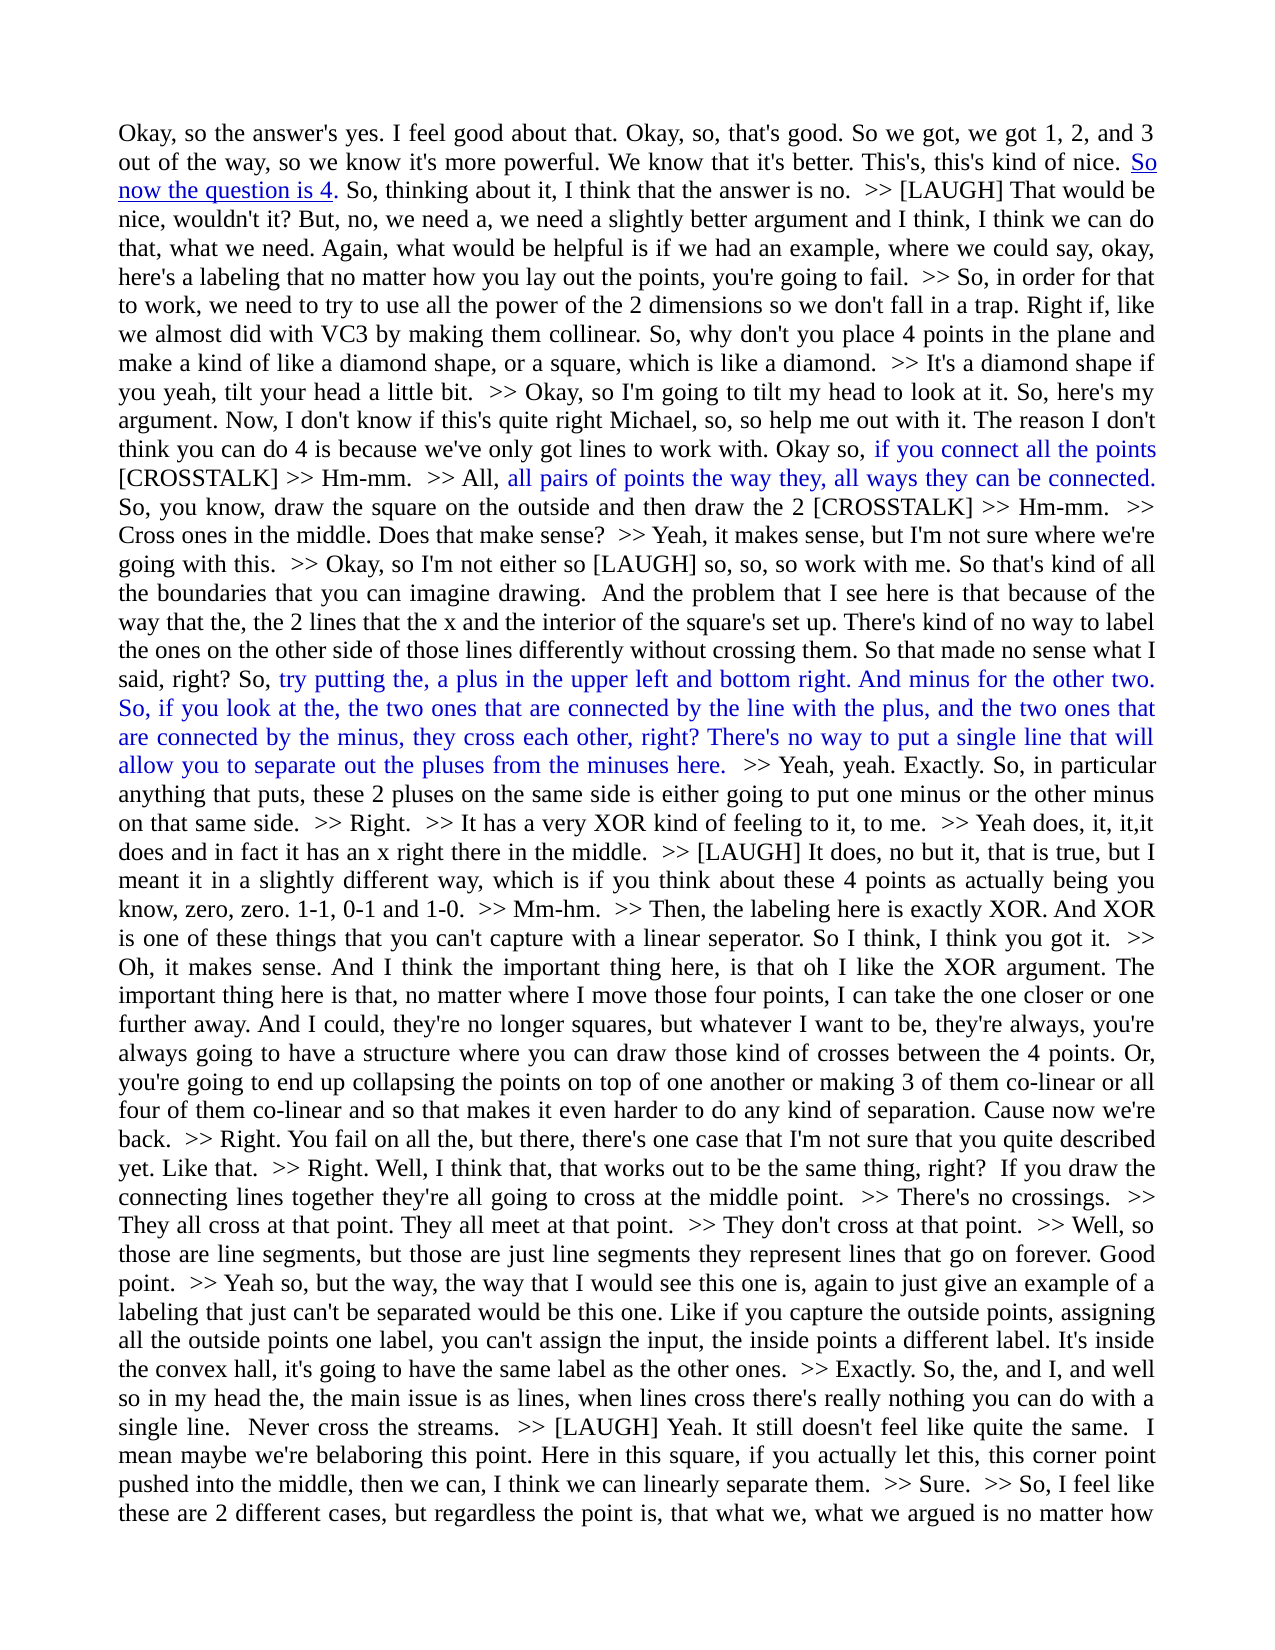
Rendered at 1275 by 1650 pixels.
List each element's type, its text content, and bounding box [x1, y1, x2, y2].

text Okay, so the answer's yes. I feel good about that. Okay, so, that's good. So we got, we got 1, 2, and 3 out of the way, so we know it's more powerful. We know that it's better. This's, this's kind of nice. So now the question is 4. So, thinking about it, I think that the answer is no. >> [LAUGH] That would be nice, wouldn't it? But, no, we need a, we need a slightly better argument and I think, I think we can do that, what we need. Again, what would be helpful is if we had an example, where we could say, okay, here's a labeling that no matter how you lay out the points, you're going to fail. >> So, in order for that to work, we need to try to use all the power of the 2 dimensions so we don't fall in a trap. Right if, like we almost did with VC3 by making them collinear. So, why don't you place 4 points in the plane and make a kind of like a diamond shape, or a square, which is like a diamond. >> It's a diamond shape if you yeah, tilt your head a little bit. >> Okay, so I'm going to tilt my head to look at it. So, here's my argument. Now, I don't know if this's quite right Michael, so, so help me out with it. The reason I don't think you can do 4 is because we've only got lines to work with. Okay so, if you connect all the points [CROSSTALK] >> Hm-mm. >> All, all pairs of points the way they, all ways they can be connected. So, you know, draw the square on the outside and then draw the 2 [CROSSTALK] >> Hm-mm. >> Cross ones in the middle. Does that make sense? >> Yeah, it makes sense, but I'm not sure where we're going with this. >> Okay, so I'm not either so [LAUGH] so, so, so work with me. So that's kind of all the boundaries that you can imagine drawing. And the problem that I see here is that because of the way that the, the 2 lines that the x and the interior of the square's set up. There's kind of no way to label the ones on the other side of those lines differently without crossing them. So that made no sense what I said, right? So, try putting the, a plus in the upper left and bottom right. And minus for the other two. So, if you look at the, the two ones that are connected by the line with the plus, and the two ones that are connected by the minus, they cross each other, right? There's no way to put a single line that will allow you to separate out the pluses from the minuses here. >> Yeah, yeah. Exactly. So, in particular anything that puts, these 2 pluses on the same side is either going to put one minus or the other minus on that same side. >> Right. >> It has a very XOR kind of feeling to it, to me. >> Yeah does, it, it,it does and in fact it has an x right there in the middle. >> [LAUGH] It does, no but it, that is true, but I meant it in a slightly different way, which is if you think about these 4 points as actually being you know, zero, zero. 1-1, 0-1 and 1-0. >> Mm-hm. >> Then, the labeling here is exactly XOR. And XOR is one of these things that you can't capture with a linear seperator. So I think, I think you got it. >> Oh, it makes sense. And I think the important thing here, is that oh I like the XOR argument. The important thing here is that, no matter where I move those four points, I can take the one closer or one further away. And I could, they're no longer squares, but whatever I want to be, they're always, you're always going to have a structure where you can draw those kind of crosses between the 4 points. Or, you're going to end up collapsing the points on top of one another or making 3 of them co-linear or all four of them co-linear and so that makes it even harder to do any kind of separation. Cause now we're back. >> Right. You fail on all the, but there, there's one case that I'm not sure that you quite described yet. Like that. >> Right. Well, I think that, that works out to be the same thing, right? If you draw the connecting lines together they're all going to cross at the middle point. >> There's no crossings. >> They all cross at that point. They all meet at that point. >> They don't cross at that point. >> Well, so those are line segments, but those are just line segments they represent lines that go on forever. Good point. >> Yeah so, but the way, the way that I would see this one is, again to just give an example of a labeling that just can't be separated would be this one. Like if you capture the outside points, assigning all the outside points one label, you can't assign the input, the inside points a different label. It's inside the convex hall, it's going to have the same label as the other ones. >> Exactly. So, the, and I, and well so in my head the, the main issue is as lines, when lines cross there's really nothing you can do with a single line. Never cross the streams. >> [LAUGH] Yeah. It still doesn't feel like quite the same. I mean maybe we're belaboring this point. Here in this square, if you actually let this, this corner point pushed into the middle, then we can, I think we can linearly separate them. >> Sure. >> So, I feel like these are 2 different cases, but regardless the point is, that what we, what we argued is no matter how [118, 118, 1157, 1527]
